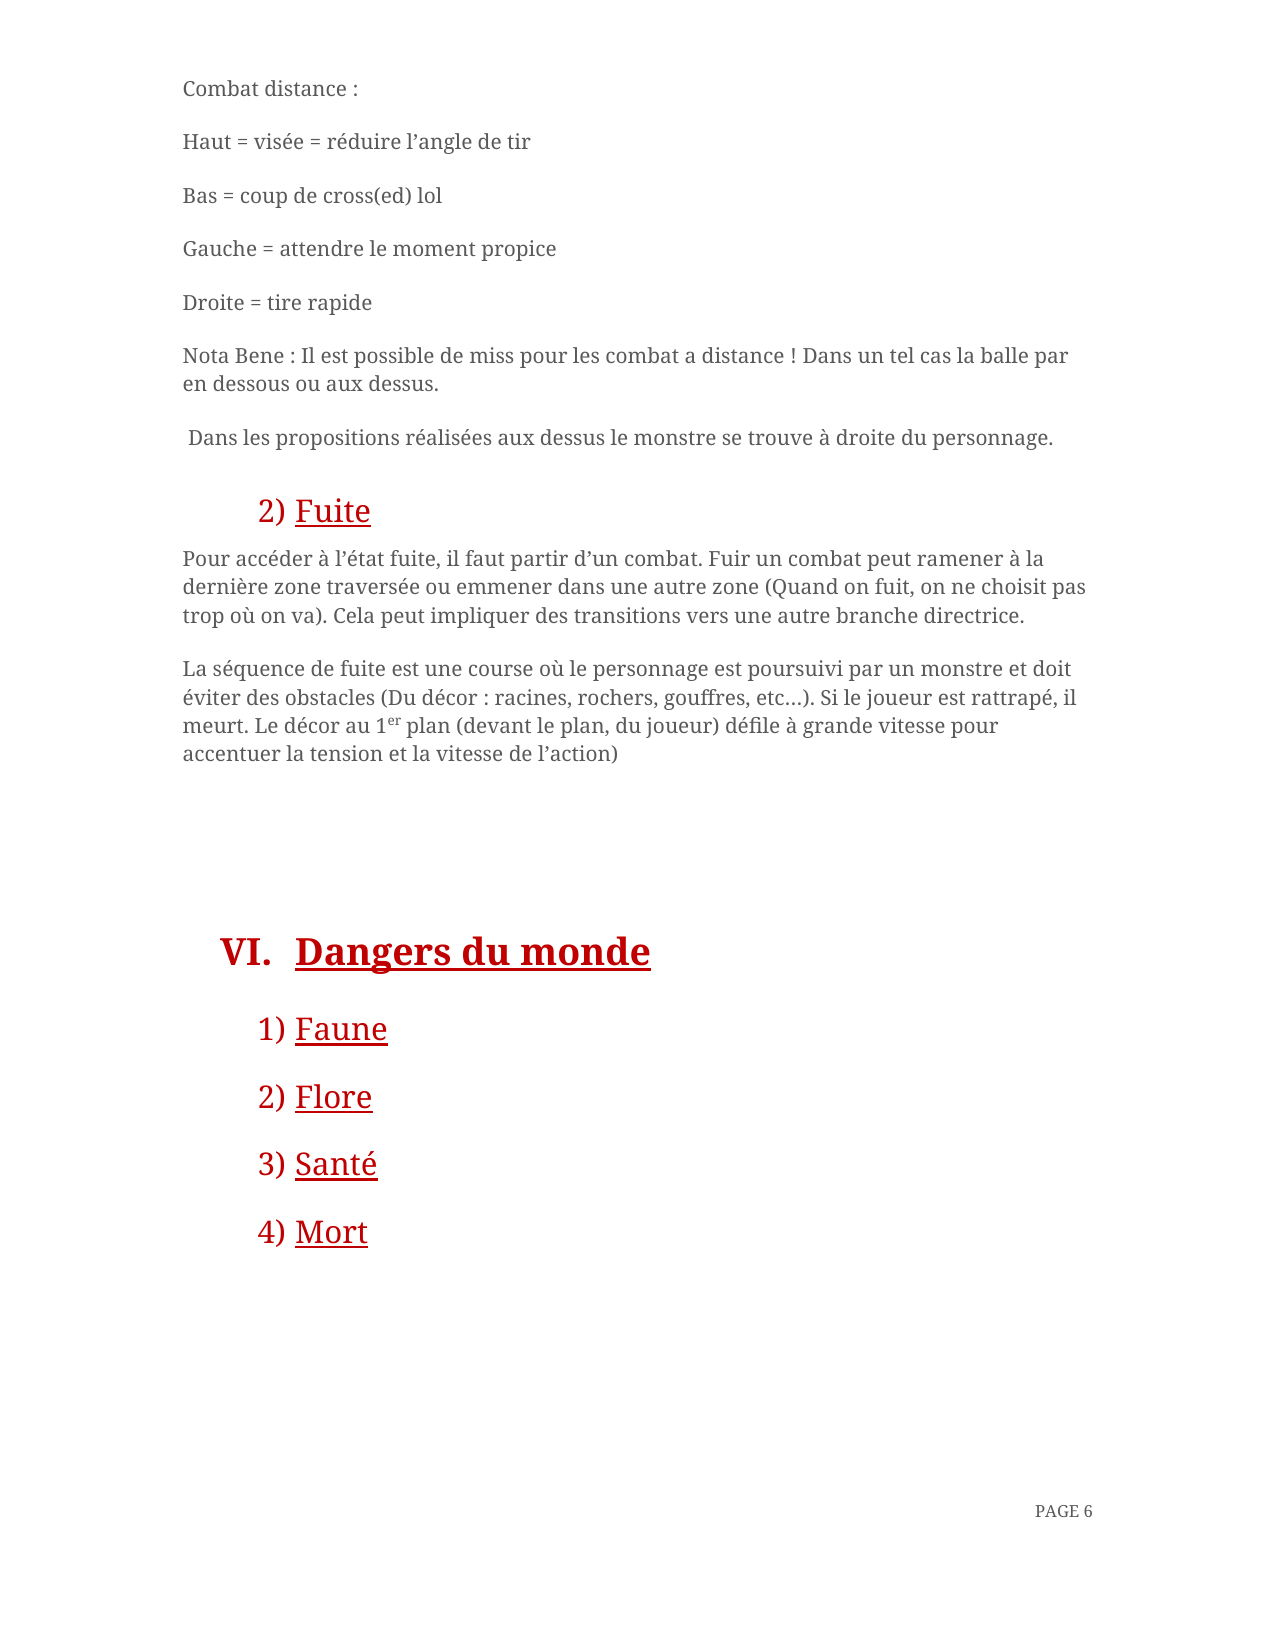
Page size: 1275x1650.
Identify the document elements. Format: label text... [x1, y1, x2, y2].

text Dans les propositions réalisées aux dessus le monstre se trouve à droite du personnage. [182, 423, 1093, 451]
text Nota Bene : Il est possible de miss pour les combat a distance ! Dans un tel cas la balle par en dessous ou aux dessus. [182, 341, 1093, 398]
text Pour accéder à l’état fuite, il faut partir d’un combat. Fuir un combat peut ramener à la dernière zone traversée ou emmener dans une autre zone (Quand on fuit, on ne choisit pas trop où on va). Cela peut impliquer des transitions vers une autre branche directrice. [182, 544, 1093, 629]
list Flore [257, 1075, 1093, 1117]
text Gauche = attendre le moment propice [182, 234, 1093, 263]
list Santé [257, 1142, 1093, 1185]
list Fuite [257, 489, 1093, 531]
text Droite = tire rapide [182, 288, 1093, 316]
text Bas = coup de cross(ed) lol [182, 181, 1093, 209]
text La séquence de fuite est une course où le personnage est poursuivi par un monstre et doit éviter des obstacles (Du décor : racines, rochers, gouffres, etc…). Si le joueur est rattrapé, il meurt. Le décor au 1er plan (devant le plan, du joueur) défile à grande vitesse pour accentuer la tension et la vitesse de l’action) [182, 654, 1093, 768]
list Mort [257, 1210, 1093, 1253]
list Dangers du monde [220, 925, 1093, 976]
text Combat distance : [182, 74, 1093, 102]
list Faune [257, 1007, 1093, 1050]
text Haut = visée = réduire l’angle de tir [182, 127, 1093, 156]
